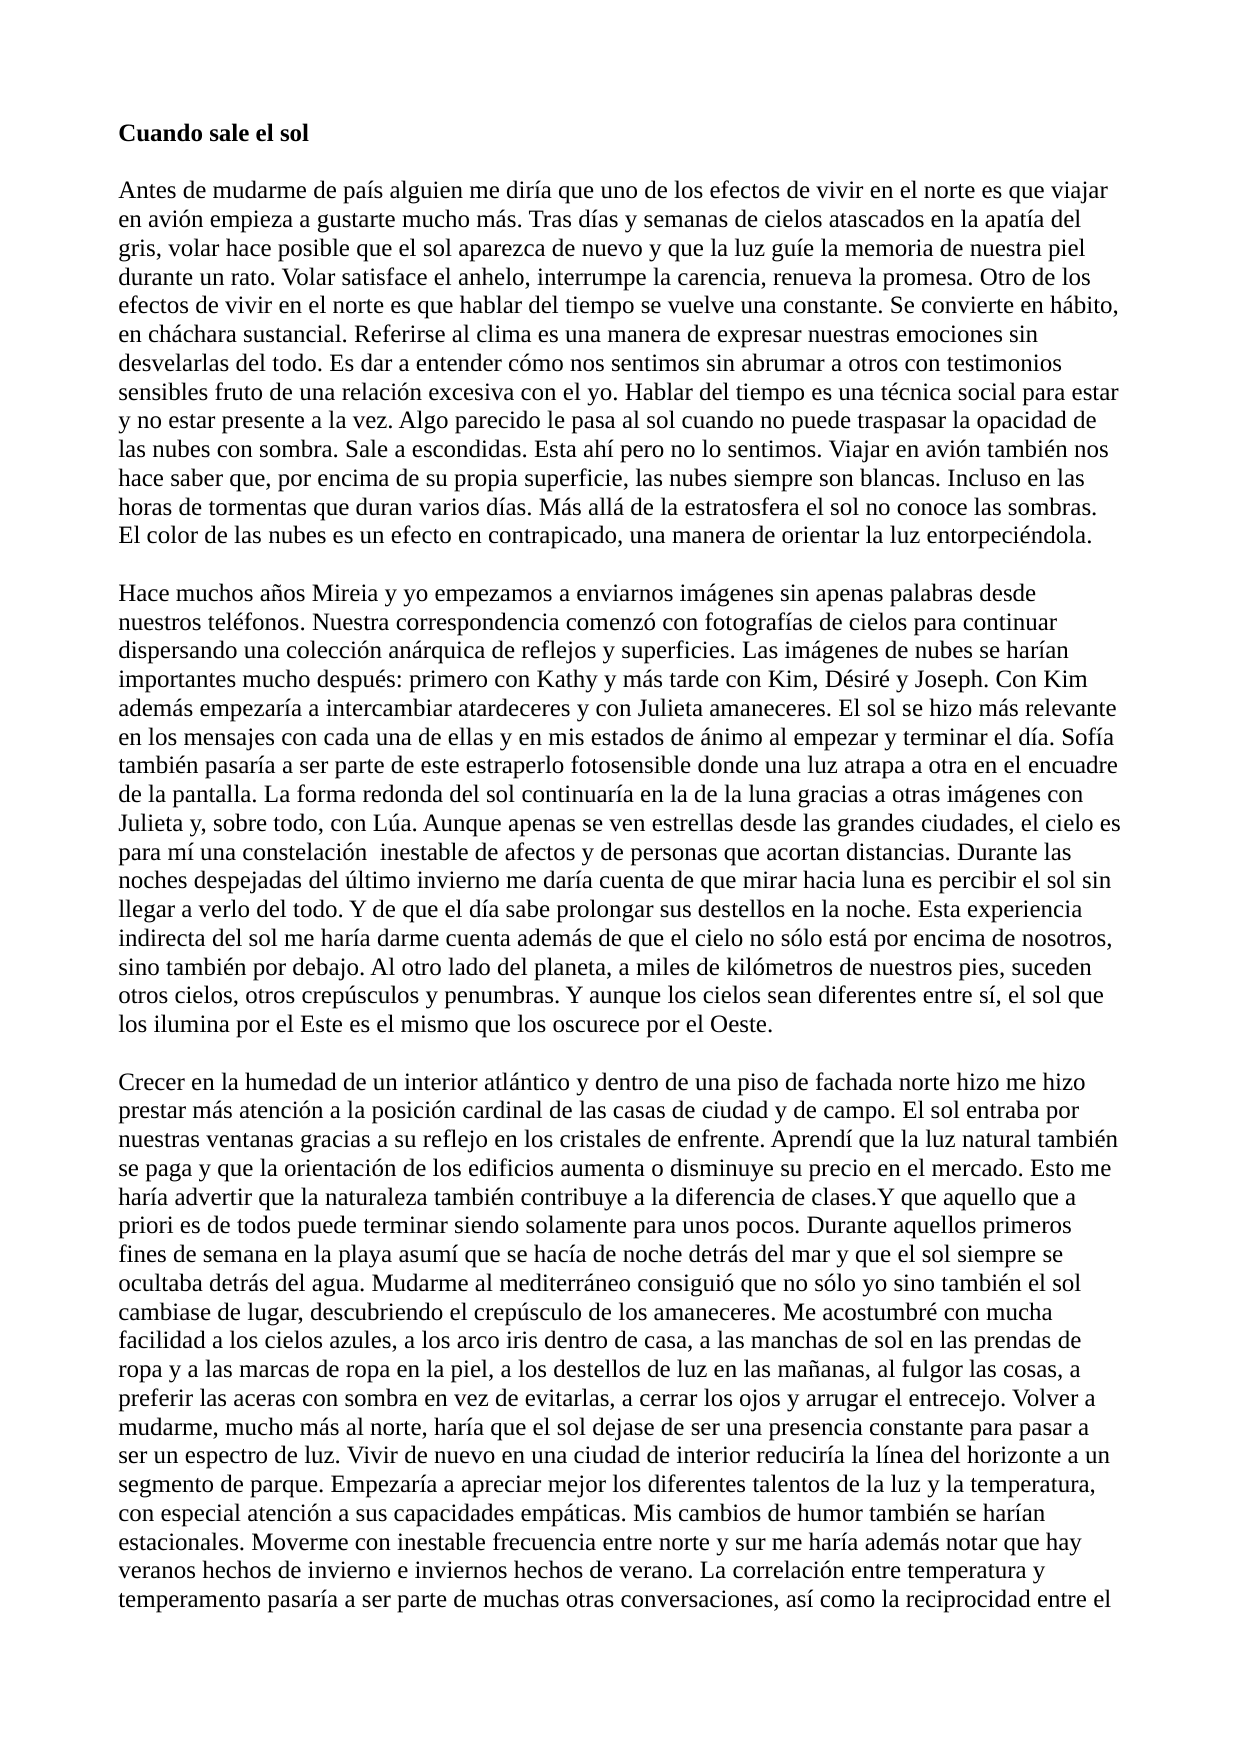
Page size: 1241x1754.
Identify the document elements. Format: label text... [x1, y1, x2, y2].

text Cuando sale el sol [118, 118, 1122, 147]
text Antes de mudarme de país alguien me diría que uno de los efectos de vivir en el norte es que viajar en avión empieza a gustarte mucho más. Tras días y semanas de cielos atascados en la apatía del gris, volar hace posible que el sol aparezca de nuevo y que la luz guíe la memoria de nuestra piel durante un rato. Volar satisface el anhelo, interrumpe la carencia, renueva la promesa. Otro de los efectos de vivir en el norte es que hablar del tiempo se vuelve una constante. Se convierte en hábito, en cháchara sustancial. Referirse al clima es una manera de expresar nuestras emociones sin desvelarlas del todo. Es dar a entender cómo nos sentimos sin abrumar a otros con testimonios sensibles fruto de una relación excesiva con el yo. Hablar del tiempo es una técnica social para estar y no estar presente a la vez. Algo parecido le pasa al sol cuando no puede traspasar la opacidad de las nubes con sombra. Sale a escondidas. Esta ahí pero no lo sentimos. Viajar en avión también nos hace saber que, por encima de su propia superficie, las nubes siempre son blancas. Incluso en las horas de tormentas que duran varios días. Más allá de la estratosfera el sol no conoce las sombras. El color de las nubes es un efecto en contrapicado, una manera de orientar la luz entorpeciéndola. [118, 176, 1122, 549]
text Crecer en la humedad de un interior atlántico y dentro de una piso de fachada norte hizo me hizo prestar más atención a la posición cardinal de las casas de ciudad y de campo. El sol entraba por nuestras ventanas gracias a su reflejo en los cristales de enfrente. Aprendí que la luz natural también se paga y que la orientación de los edificios aumenta o disminuye su precio en el mercado. Esto me haría advertir que la naturaleza también contribuye a la diferencia de clases.Y que aquello que a priori es de todos puede terminar siendo solamente para unos pocos. Durante aquellos primeros fines de semana en la playa asumí que se hacía de noche detrás del mar y que el sol siempre se ocultaba detrás del agua. Mudarme al mediterráneo consiguió que no sólo yo sino también el sol cambiase de lugar, descubriendo el crepúsculo de los amaneceres. Me acostumbré con mucha facilidad a los cielos azules, a los arco iris dentro de casa, a las manchas de sol en las prendas de ropa y a las marcas de ropa en la piel, a los destellos de luz en las mañanas, al fulgor las cosas, a preferir las aceras con sombra en vez de evitarlas, a cerrar los ojos y arrugar el entrecejo. Volver a mudarme, mucho más al norte, haría que el sol dejase de ser una presencia constante para pasar a ser un espectro de luz. Vivir de nuevo en una ciudad de interior reduciría la línea del horizonte a un segmento de parque. Empezaría a apreciar mejor los diferentes talentos de la luz y la temperatura, con especial atención a sus capacidades empáticas. Mis cambios de humor también se harían estacionales. Moverme con inestable frecuencia entre norte y sur me haría además notar que hay veranos hechos de invierno e inviernos hechos de verano. La correlación entre temperatura y temperamento pasaría a ser parte de muchas otras conversaciones, así como la reciprocidad entre el [118, 1067, 1122, 1613]
text Hace muchos años Mireia y yo empezamos a enviarnos imágenes sin apenas palabras desde nuestros teléfonos. Nuestra correspondencia comenzó con fotografías de cielos para continuar dispersando una colección anárquica de reflejos y superficies. Las imágenes de nubes se harían importantes mucho después: primero con Kathy y más tarde con Kim, Désiré y Joseph. Con Kim además empezaría a intercambiar atardeceres y con Julieta amaneceres. El sol se hizo más relevante en los mensajes con cada una de ellas y en mis estados de ánimo al empezar y terminar el día. Sofía también pasaría a ser parte de este estraperlo fotosensible donde una luz atrapa a otra en el encuadre de la pantalla. La forma redonda del sol continuaría en la de la luna gracias a otras imágenes con Julieta y, sobre todo, con Lúa. Aunque apenas se ven estrellas desde las grandes ciudades, el cielo es para mí una constelación inestable de afectos y de personas que acortan distancias. Durante las noches despejadas del último invierno me daría cuenta de que mirar hacia luna es percibir el sol sin llegar a verlo del todo. Y de que el día sabe prolongar sus destellos en la noche. Esta experiencia indirecta del sol me haría darme cuenta además de que el cielo no sólo está por encima de nosotros, sino también por debajo. Al otro lado del planeta, a miles de kilómetros de nuestros pies, suceden otros cielos, otros crepúsculos y penumbras. Y aunque los cielos sean diferentes entre sí, el sol que los ilumina por el Este es el mismo que los oscurece por el Oeste. [118, 578, 1122, 1038]
